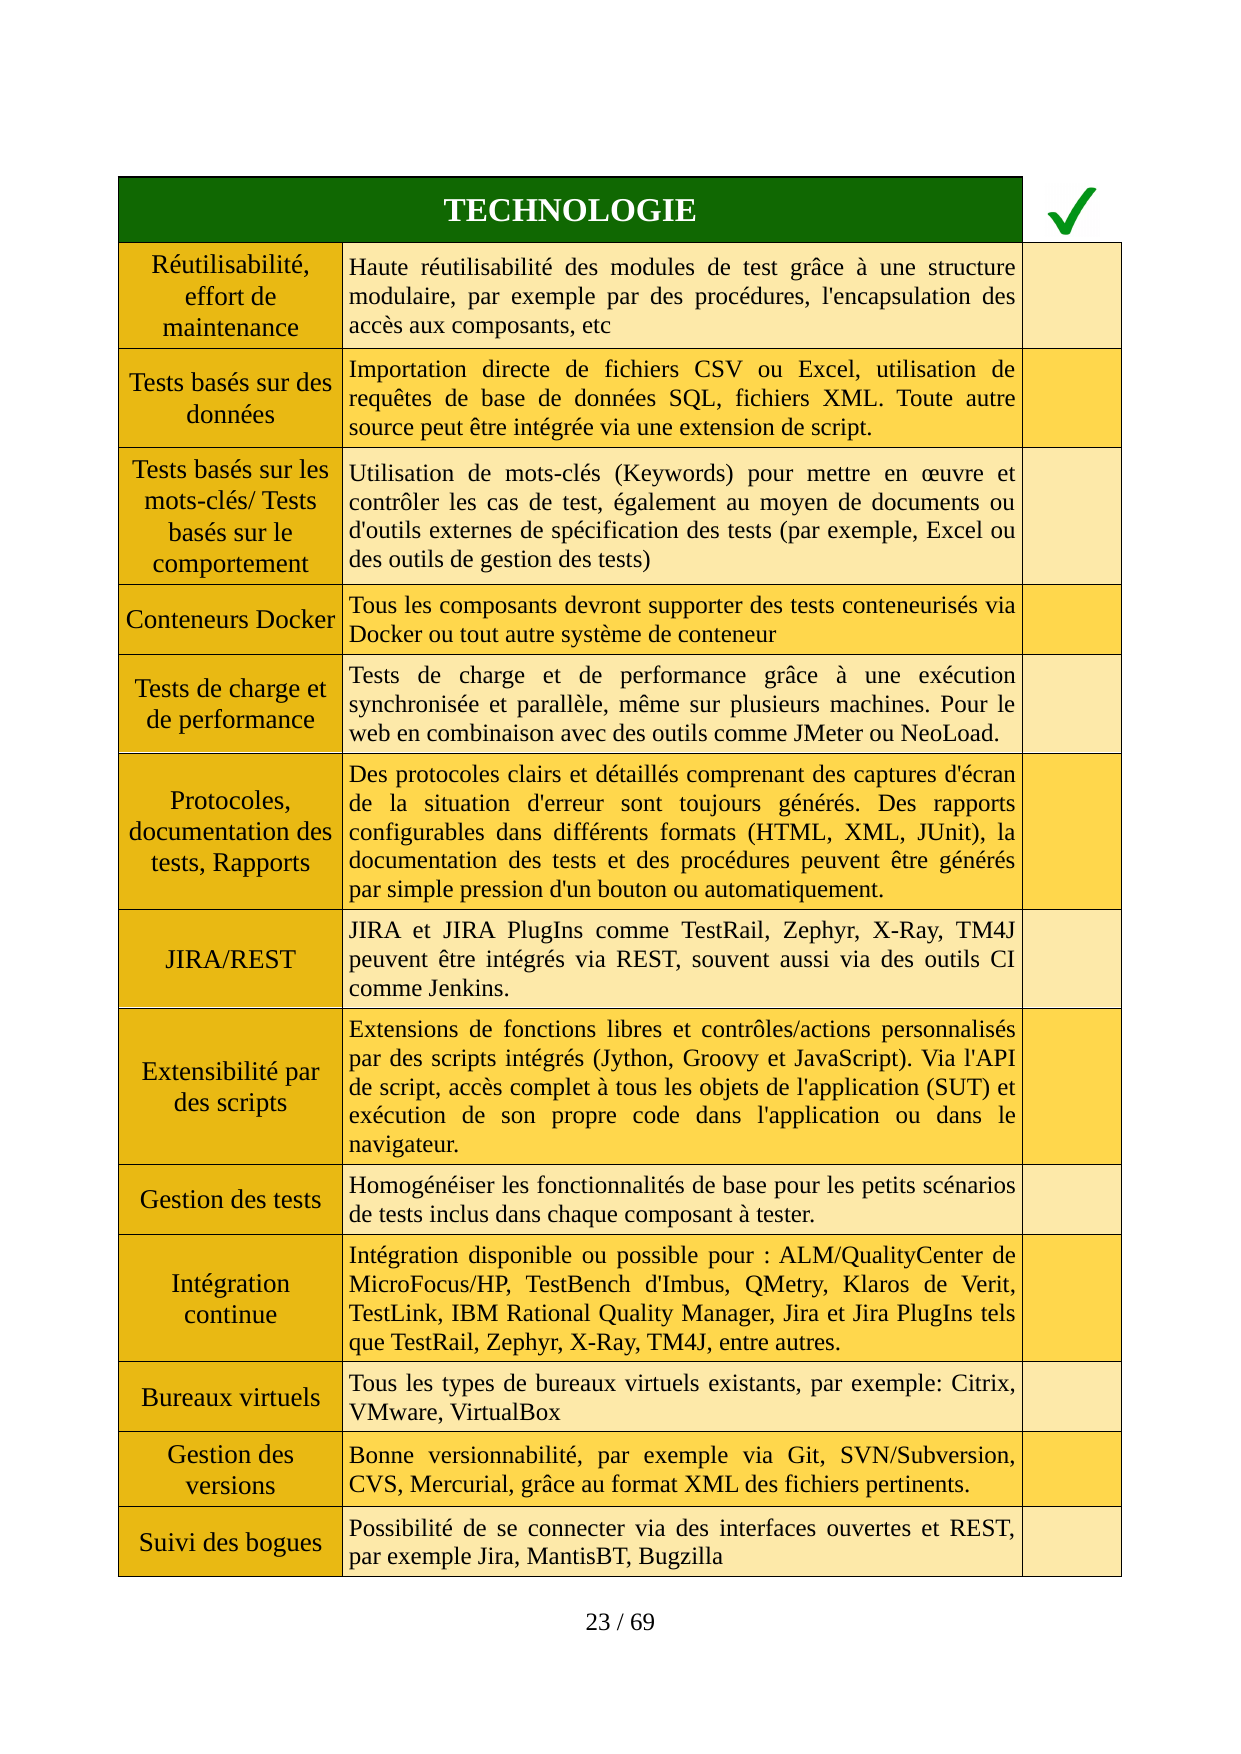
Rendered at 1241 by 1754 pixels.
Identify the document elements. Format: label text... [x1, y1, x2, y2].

table_cell Haute réutilisabilité des modules de test grâce à une structure modulaire, par exemple par des procédures, l'encapsulation des accès aux composants, etc [343, 243, 1022, 348]
table_cell Tests de charge et de performance [119, 655, 342, 752]
table_cell [1023, 349, 1121, 447]
table_cell [1023, 754, 1121, 909]
table_header [1023, 176, 1122, 242]
table_cell Importation directe de fichiers CSV ou Excel, utilisation de requêtes de base de données SQL, fichiers XML. Toute autre source peut être intégrée via une extension de script. [343, 349, 1022, 447]
table_cell Tests basés sur des données [119, 349, 342, 447]
table_cell [1023, 1009, 1121, 1164]
table_cell Intégration continue [119, 1235, 342, 1361]
table_cell [1023, 1432, 1121, 1506]
table_cell Des protocoles clairs et détaillés comprenant des captures d'écran de la situation d'erreur sont toujours générés. Des rapports configurables dans différents formats (HTML, XML, JUnit), la documentation des tests et des procédures peuvent être générés par simple pression d'un bouton ou automatiquement. [343, 754, 1022, 909]
table_cell Réutilisabilité, effort de maintenance [119, 243, 342, 348]
table_cell [1023, 243, 1121, 348]
table_cell Extensions de fonctions libres et contrôles/actions personnalisés par des scripts intégrés (Jython, Groovy et JavaScript). Via l'API de script, accès complet à tous les objets de l'application (SUT) et exécution de son propre code dans l'application ou dans le navigateur. [343, 1009, 1022, 1164]
table_cell [1023, 585, 1121, 654]
table_cell Utilisation de mots-clés (Keywords) pour mettre en œuvre et contrôler les cas de test, également au moyen de documents ou d'outils externes de spécification des tests (par exemple, Excel ou des outils de gestion des tests) [343, 448, 1022, 584]
table_cell [1023, 655, 1121, 752]
table_cell Bureaux virtuels [119, 1362, 342, 1431]
table_cell JIRA/REST [119, 910, 342, 1007]
picture [1043, 183, 1101, 237]
table_cell Tous les types de bureaux virtuels existants, par exemple: Citrix, VMware, VirtualBox [343, 1362, 1022, 1431]
table_cell Gestion des tests [119, 1165, 342, 1234]
table_cell [1023, 1165, 1121, 1234]
table_cell [1023, 910, 1121, 1007]
table_cell [1023, 1235, 1121, 1361]
table_cell Conteneurs Docker [119, 585, 342, 654]
table_cell Homogénéiser les fonctionnalités de base pour les petits scénarios de tests inclus dans chaque composant à tester. [343, 1165, 1022, 1234]
table_cell [1023, 1362, 1121, 1431]
table_cell Bonne versionnabilité, par exemple via Git, SVN/Subversion, CVS, Mercurial, grâce au format XML des fichiers pertinents. [343, 1432, 1022, 1506]
table_cell [1023, 1507, 1121, 1576]
table_cell Extensibilité par des scripts [119, 1009, 342, 1164]
table_cell [1023, 448, 1121, 584]
table_cell Tous les composants devront supporter des tests conteneurisés via Docker ou tout autre système de conteneur [343, 585, 1022, 654]
table_cell Suivi des bogues [119, 1507, 342, 1576]
table_cell Intégration disponible ou possible pour : ALM/QualityCenter de MicroFocus/HP, TestBench d'Imbus, QMetry, Klaros de Verit, TestLink, IBM Rational Quality Manager, Jira et Jira PlugIns tels que TestRail, Zephyr, X-Ray, TM4J, entre autres. [343, 1235, 1022, 1361]
table_cell JIRA et JIRA PlugIns comme TestRail, Zephyr, X-Ray, TM4J peuvent être intégrés via REST, souvent aussi via des outils CI comme Jenkins. [343, 910, 1022, 1007]
table_cell Gestion des versions [119, 1432, 342, 1506]
table_cell Tests de charge et de performance grâce à une exécution synchronisée et parallèle, même sur plusieurs machines. Pour le web en combinaison avec des outils comme JMeter ou NeoLoad. [343, 655, 1022, 752]
table_cell Tests basés sur les mots-clés/ Tests basés sur le comportement [119, 448, 342, 584]
table_cell Protocoles, documentation des tests, Rapports [119, 754, 342, 909]
table_cell Possibilité de se connecter via des interfaces ouvertes et REST, par exemple Jira, MantisBT, Bugzilla [343, 1507, 1022, 1576]
table_header TECHNOLOGIE [119, 178, 1022, 242]
